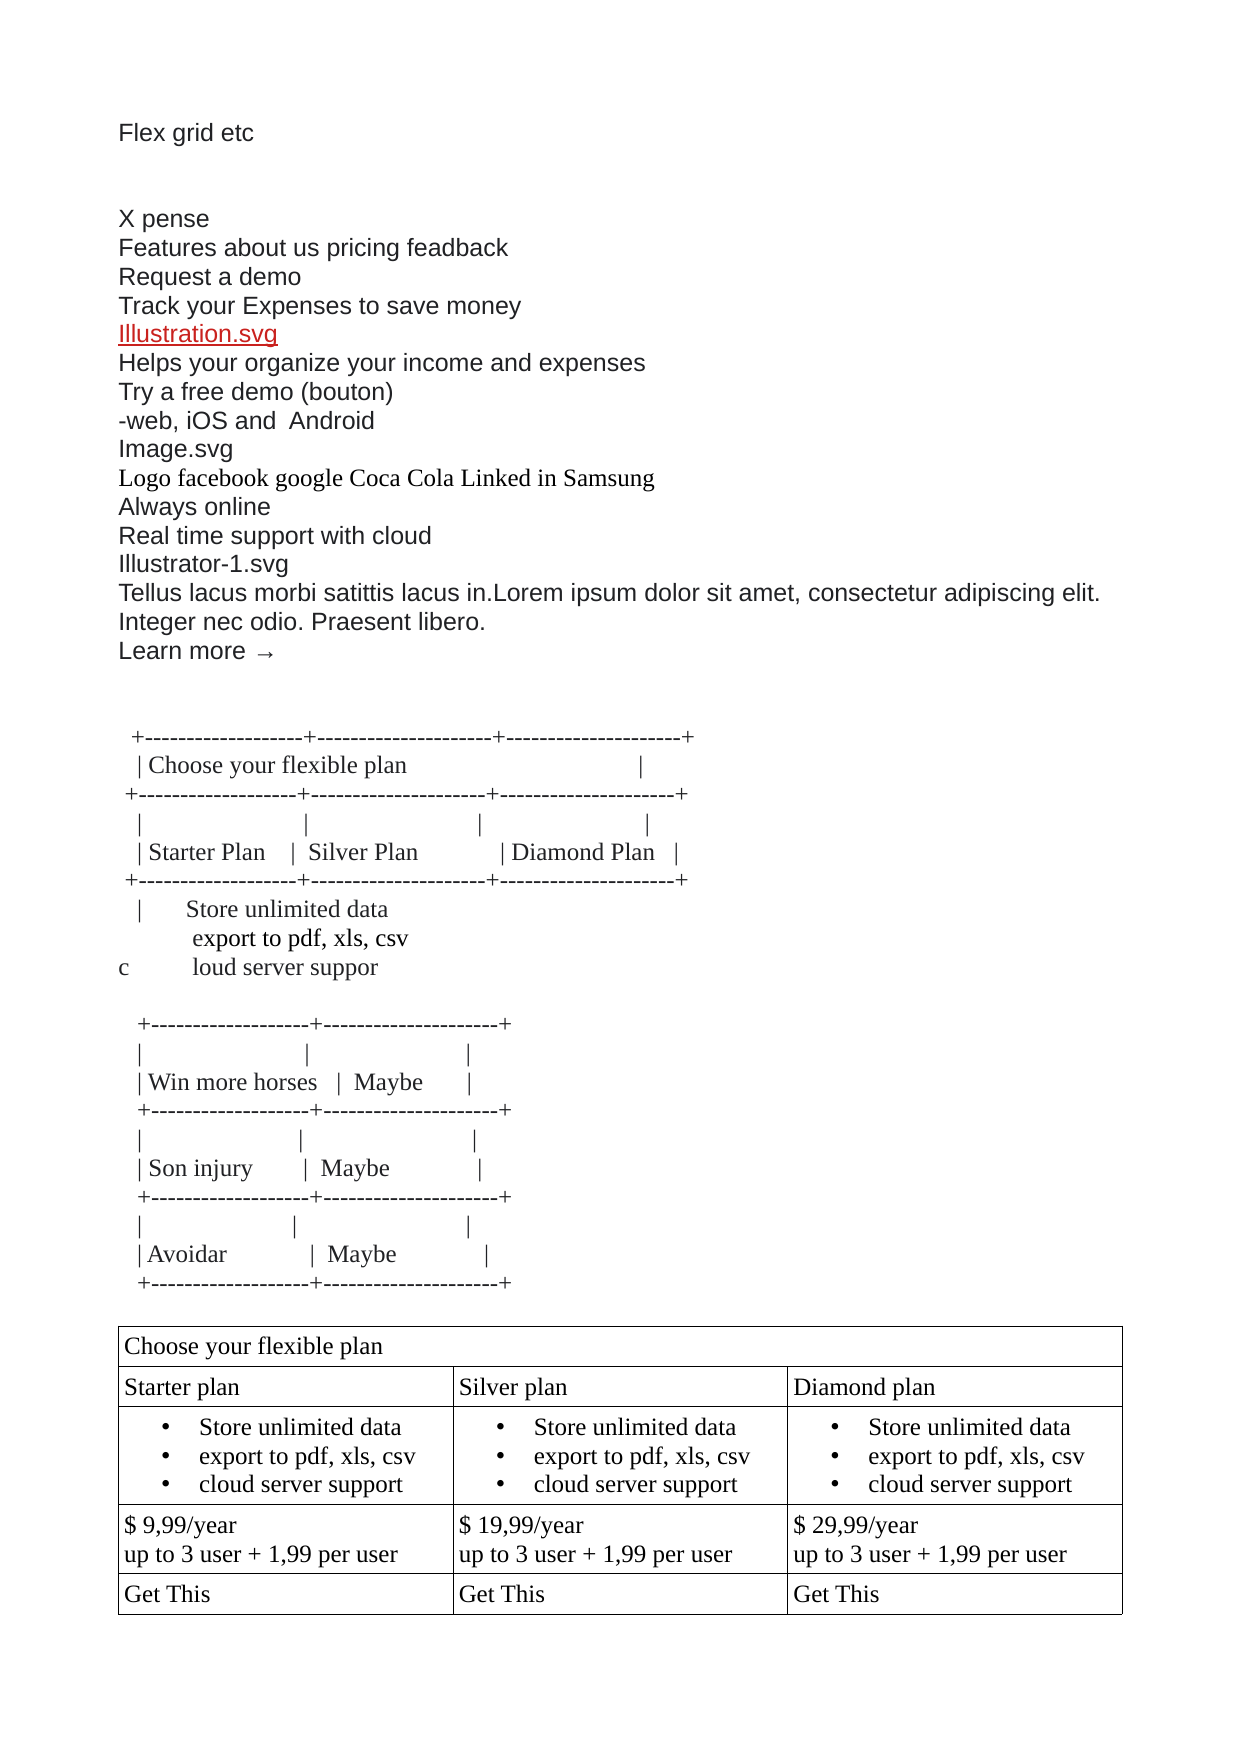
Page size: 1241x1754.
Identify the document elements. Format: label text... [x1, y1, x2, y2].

table_cell $ 29,99/year up to 3 user + 1,99 per user [788, 1505, 1122, 1573]
text Request a demo [118, 262, 1122, 291]
text Image.svg [118, 434, 1122, 463]
table_cell $ 19,99/year up to 3 user + 1,99 per user [454, 1505, 787, 1573]
table_cell Store unlimited data export to pdf, xls, csv cloud server support [788, 1407, 1122, 1504]
text Helps your organize your income and expenses [118, 348, 1122, 377]
text | Store unlimited data [118, 894, 1122, 923]
text Features about us pricing feadback [118, 233, 1122, 262]
text +-------------------+---------------------+---------------------+ [118, 722, 1122, 751]
table_cell $ 9,99/year up to 3 user + 1,99 per user [119, 1505, 453, 1573]
table_cell Get This [788, 1574, 1122, 1613]
text | | | [118, 1038, 1122, 1067]
text Tellus lacus morbi satittis lacus in.Lorem ipsum dolor sit amet, consectetur adipiscing elit. Integer nec odio. Praesent libero. [118, 578, 1122, 636]
text +-------------------+---------------------+ [118, 1182, 1122, 1211]
text export to pdf, xls, csv [118, 923, 1122, 952]
text | | | [118, 1211, 1122, 1239]
text c loud server suppor [118, 952, 1122, 981]
text | Starter Plan | Silver Plan | Diamond Plan | [118, 837, 1122, 866]
table_header Choose your flexible plan [119, 1327, 1122, 1366]
table_cell Store unlimited data export to pdf, xls, csv cloud server support [454, 1407, 787, 1504]
text | | | | [118, 808, 1122, 837]
text Logo facebook google Coca Cola Linked in Samsung [118, 463, 1122, 492]
text +-------------------+---------------------+ [118, 1009, 1122, 1038]
text | | | [118, 1124, 1122, 1153]
table_cell Get This [454, 1574, 787, 1613]
text Illustrator-1.svg [118, 549, 1122, 578]
text +-------------------+---------------------+ [118, 1268, 1122, 1297]
text Track your Expenses to save money [118, 291, 1122, 319]
text | Avoidar | Maybe | [118, 1239, 1122, 1268]
text +-------------------+---------------------+ [118, 1096, 1122, 1124]
table_cell Starter plan [119, 1367, 453, 1406]
table_cell Diamond plan [788, 1367, 1122, 1406]
text | Choose your flexible plan | [118, 751, 1122, 779]
text Try a free demo (bouton) [118, 377, 1122, 406]
text +-------------------+---------------------+---------------------+ [118, 866, 1122, 894]
table_cell Get This [119, 1574, 453, 1613]
text +-------------------+---------------------+---------------------+ [118, 779, 1122, 808]
text Flex grid etc [118, 118, 1122, 147]
text -web, iOS and Android [118, 406, 1122, 434]
text | Son injury | Maybe | [118, 1153, 1122, 1182]
table_cell Store unlimited data export to pdf, xls, csv cloud server support [119, 1407, 453, 1504]
table_cell Silver plan [454, 1367, 787, 1406]
text Real time support with cloud [118, 521, 1122, 549]
text Illustration.svg [118, 319, 1122, 348]
text X pense [118, 204, 1122, 233]
text Always online [118, 492, 1122, 521]
text Learn more → [118, 636, 1122, 664]
text | Win more horses | Maybe | [118, 1067, 1122, 1096]
